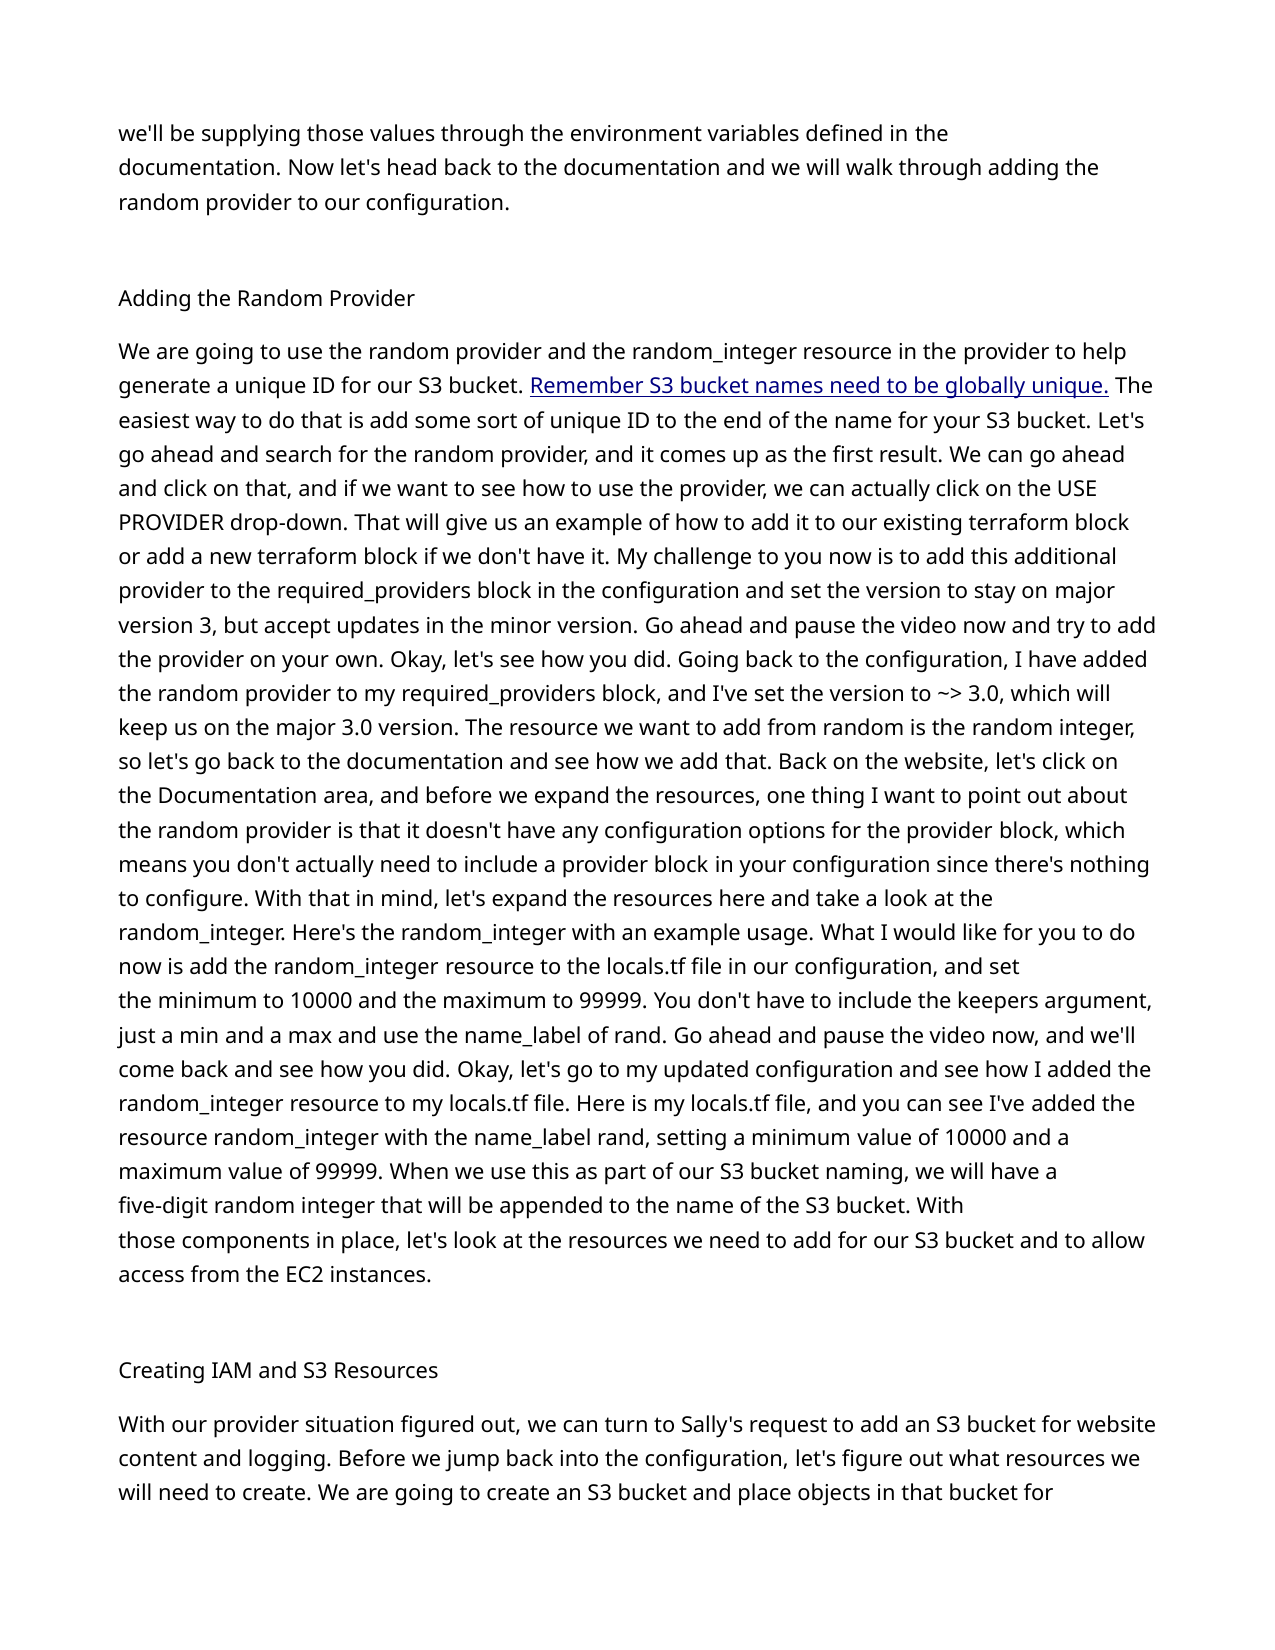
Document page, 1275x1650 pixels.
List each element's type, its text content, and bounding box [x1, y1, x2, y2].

subtitle Creating IAM and S3 Resources [118, 1356, 1157, 1385]
text We are going to use the random provider and the random_integer resource in the provider to help generate a unique ID for our S3 bucket. Remember S3 bucket names need to be globally unique. The easiest way to do that is add some sort of unique ID to the end of the name for your S3 bucket. Let's go ahead and search for the random provider, and it comes up as the first result. We can go ahead and click on that, and if we want to see how to use the provider, we can actually click on the USE PROVIDER drop‑down. That will give us an example of how to add it to our existing terraform block or add a new terraform block if we don't have it. My challenge to you now is to add this additional provider to the required_providers block in the configuration and set the version to stay on major version 3, but accept updates in the minor version. Go ahead and pause the video now and try to add the provider on your own. Okay, let's see how you did. Going back to the configuration, I have added the random provider to my required_providers block, and I've set the version to ~> 3.0, which will keep us on the major 3.0 version. The resource we want to add from random is the random integer, so let's go back to the documentation and see how we add that. Back on the website, let's click on the Documentation area, and before we expand the resources, one thing I want to point out about the random provider is that it doesn't have any configuration options for the provider block, which means you don't actually need to include a provider block in your configuration since there's nothing to configure. With that in mind, let's expand the resources here and take a look at the random_integer. Here's the random_integer with an example usage. What I would like for you to do now is add the random_integer resource to the locals.tf file in our configuration, and set the minimum to 10000 and the maximum to 99999. You don't have to include the keepers argument, just a min and a max and use the name_label of rand. Go ahead and pause the video now, and we'll come back and see how you did. Okay, let's go to my updated configuration and see how I added the random_integer resource to my locals.tf file. Here is my locals.tf file, and you can see I've added the resource random_integer with the name_label rand, setting a minimum value of 10000 and a maximum value of 99999. When we use this as part of our S3 bucket naming, we will have a five‑digit random integer that will be appended to the name of the S3 bucket. With those components in place, let's look at the resources we need to add for our S3 bucket and to allow access from the EC2 instances. [118, 336, 1157, 1289]
text With our provider situation figured out, we can turn to Sally's request to add an S3 bucket for website content and logging. Before we jump back into the configuration, let's figure out what resources we will need to create. We are going to create an S3 bucket and place objects in that bucket for [118, 1409, 1157, 1507]
subtitle Adding the Random Provider [118, 283, 1157, 313]
text we'll be supplying those values through the environment variables defined in the documentation. Now let's head back to the documentation and we will walk through adding the random provider to our configuration. [118, 118, 1157, 216]
